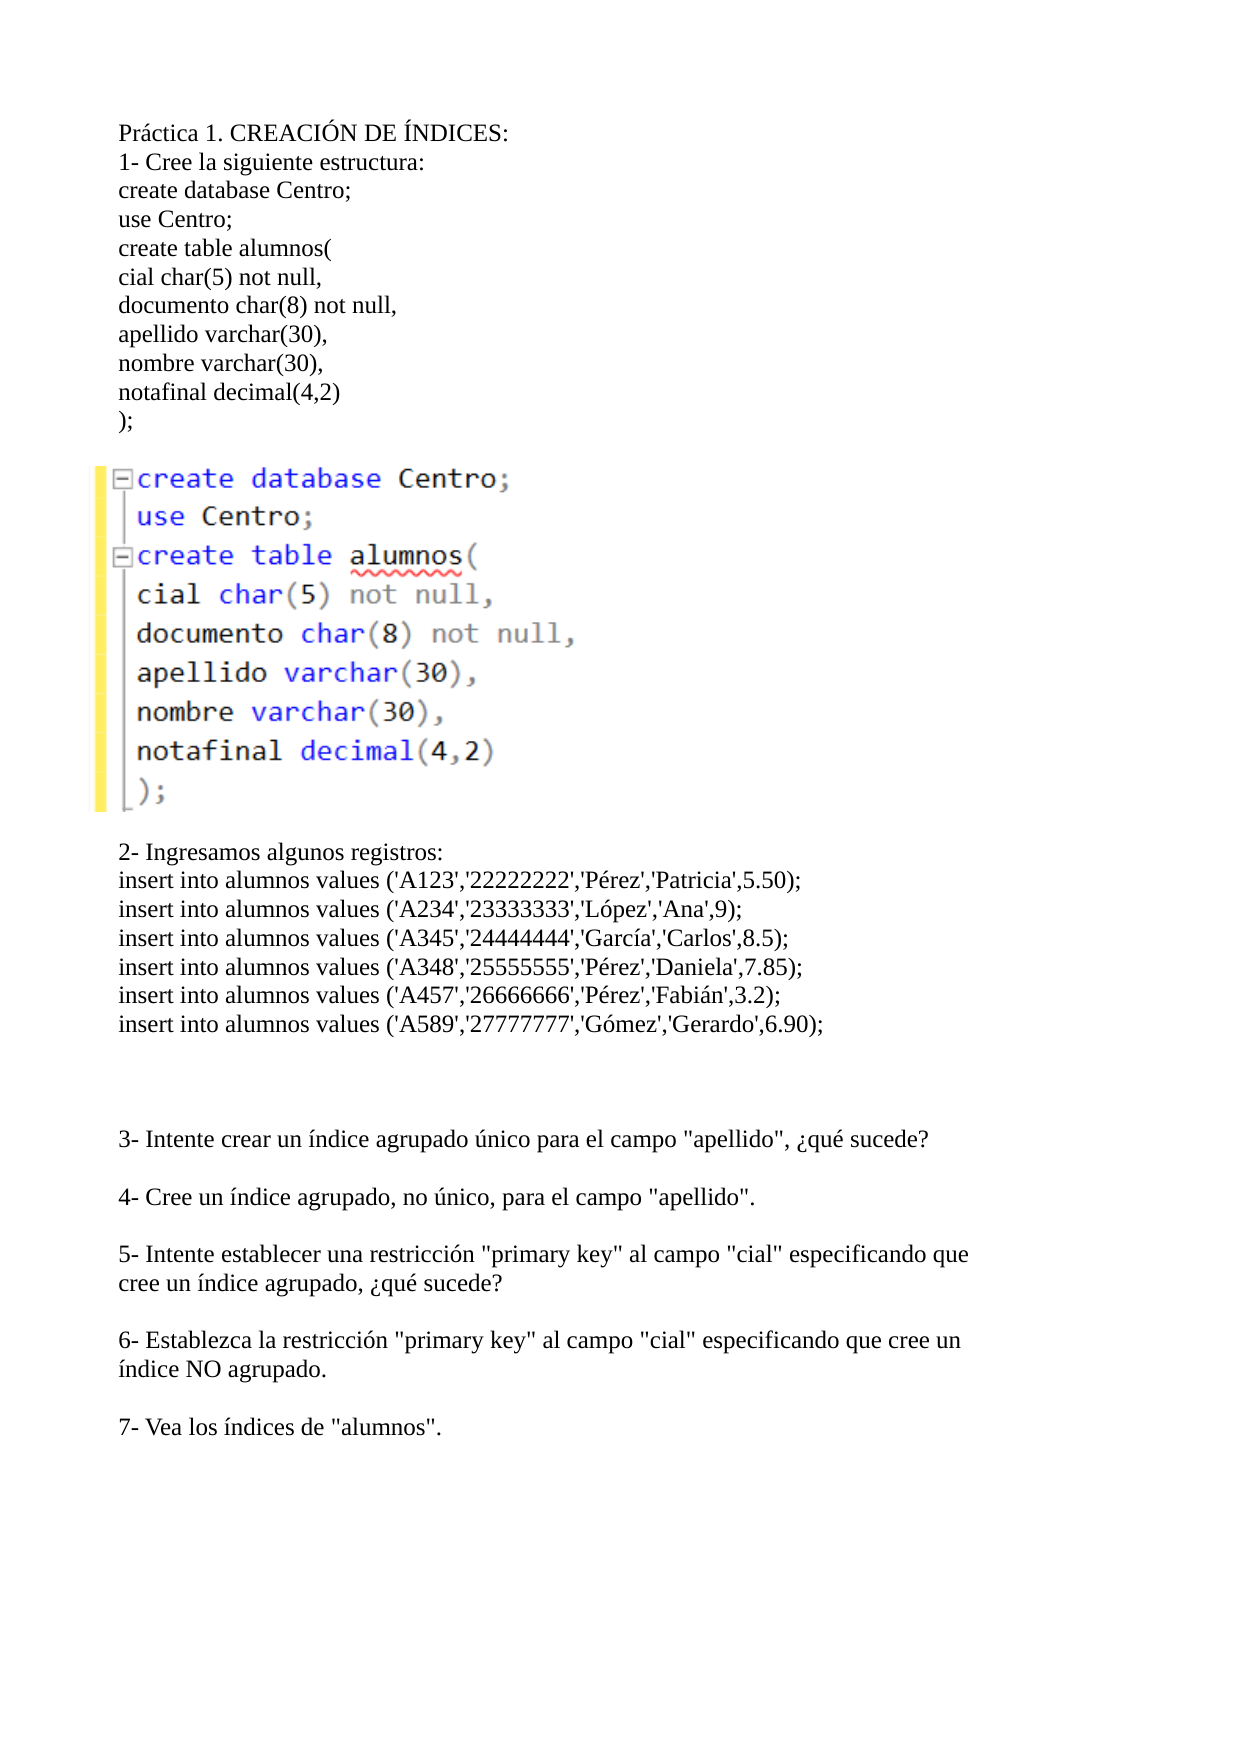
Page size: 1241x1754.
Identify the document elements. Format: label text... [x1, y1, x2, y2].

text notafinal decimal(4,2) [118, 377, 1122, 406]
text 4- Cree un índice agrupado, no único, para el campo "apellido". [118, 1182, 1122, 1211]
text 1- Cree la siguiente estructura: [118, 147, 1122, 176]
text insert into alumnos values ('A348','25555555','Pérez','Daniela',7.85); [118, 952, 1122, 981]
text documento char(8) not null, [118, 291, 1122, 319]
text 3- Intente crear un índice agrupado único para el campo "apellido", ¿qué sucede? [118, 1124, 1122, 1153]
text apellido varchar(30), [118, 319, 1122, 348]
text insert into alumnos values ('A457','26666666','Pérez','Fabián',3.2); [118, 981, 1122, 1009]
text create table alumnos( [118, 233, 1122, 262]
text índice NO agrupado. [118, 1354, 1122, 1383]
text ); [118, 406, 1122, 434]
text insert into alumnos values ('A234','23333333','López','Ana',9); [118, 894, 1122, 923]
text cree un índice agrupado, ¿qué sucede? [118, 1268, 1122, 1297]
text nombre varchar(30), [118, 348, 1122, 377]
text insert into alumnos values ('A345','24444444','García','Carlos',8.5); [118, 923, 1122, 952]
text cial char(5) not null, [118, 262, 1122, 291]
text 7- Vea los índices de "alumnos". [118, 1412, 1122, 1441]
text insert into alumnos values ('A589','27777777','Gómez','Gerardo',6.90); [118, 1009, 1122, 1038]
text insert into alumnos values ('A123','22222222','Pérez','Patricia',5.50); [118, 866, 1122, 894]
text 2- Ingresamos algunos registros: [118, 837, 1122, 866]
text 5- Intente establecer una restricción "primary key" al campo "cial" especificando que [118, 1239, 1122, 1268]
text use Centro; [118, 204, 1122, 233]
text 6- Establezca la restricción "primary key" al campo "cial" especificando que cree un [118, 1326, 1122, 1354]
text Práctica 1. CREACIÓN DE ÍNDICES: [118, 118, 1122, 147]
text create database Centro; [118, 176, 1122, 204]
picture [88, 466, 578, 812]
